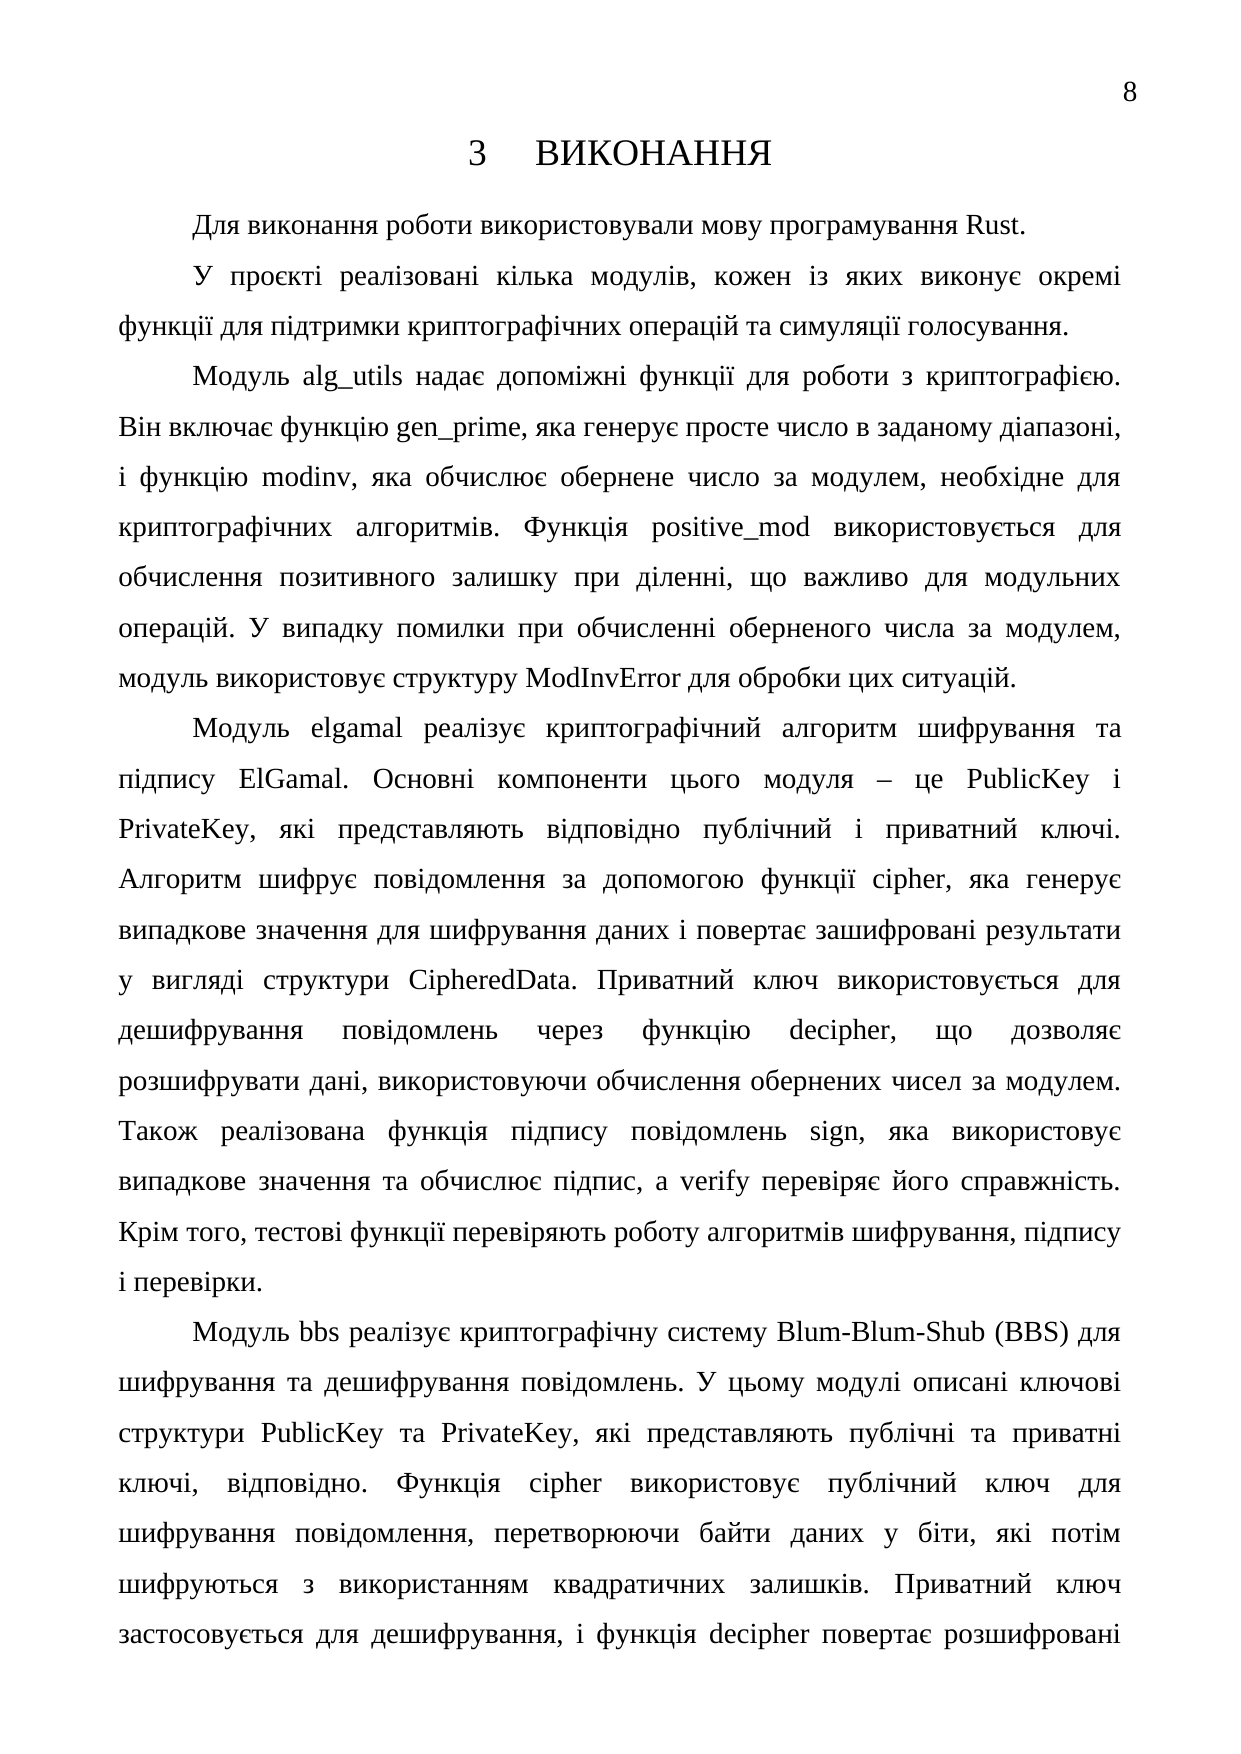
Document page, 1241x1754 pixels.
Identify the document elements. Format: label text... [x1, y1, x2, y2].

text У проєкті реалізовані кілька модулів, кожен із яких виконує окремі функції для підтримки криптографічних операцій та симуляції голосування. [118, 258, 1122, 342]
text Модуль bbs реалізує криптографічну систему Blum-Blum-Shub (BBS) для шифрування та дешифрування повідомлень. У цьому модулі описані ключові структури PublicKey та PrivateKey, які представляють публічні та приватні ключі, відповідно. Функція cipher використовує публічний ключ для шифрування повідомлення, перетворюючи байти даних у біти, які потім шифруються з використанням квадратичних залишків. Приватний ключ застосовується для дешифрування, і функція decipher повертає розшифровані [118, 1314, 1122, 1650]
subtitle Виконання [118, 130, 1122, 173]
text Модуль alg_utils надає допоміжні функції для роботи з криптографією. Він включає функцію gen_prime, яка генерує просте число в заданому діапазоні, і функцію modinv, яка обчислює обернене число за модулем, необхідне для криптографічних алгоритмів. Функція positive_mod використовується для обчислення позитивного залишку при діленні, що важливо для модульних операцій. У випадку помилки при обчисленні оберненого числа за модулем, модуль використовує структуру ModInvError для обробки цих ситуацій. [118, 358, 1122, 694]
text Для виконання роботи використовували мову програмування Rust. [118, 207, 1122, 241]
text Модуль elgamal реалізує криптографічний алгоритм шифрування та підпису ElGamal. Основні компоненти цього модуля – це PublicKey і PrivateKey, які представляють відповідно публічний і приватний ключі. Алгоритм шифрує повідомлення за допомогою функції cipher, яка генерує випадкове значення для шифрування даних і повертає зашифровані результати у вигляді структури CipheredData. Приватний ключ використовується для дешифрування повідомлень через функцію decipher, що дозволяє розшифрувати дані, використовуючи обчислення обернених чисел за модулем. Також реалізована функція підпису повідомлень sign, яка використовує випадкове значення та обчислює підпис, а verify перевіряє його справжність. Крім того, тестові функції перевіряють роботу алгоритмів шифрування, підпису і перевірки. [118, 711, 1122, 1297]
